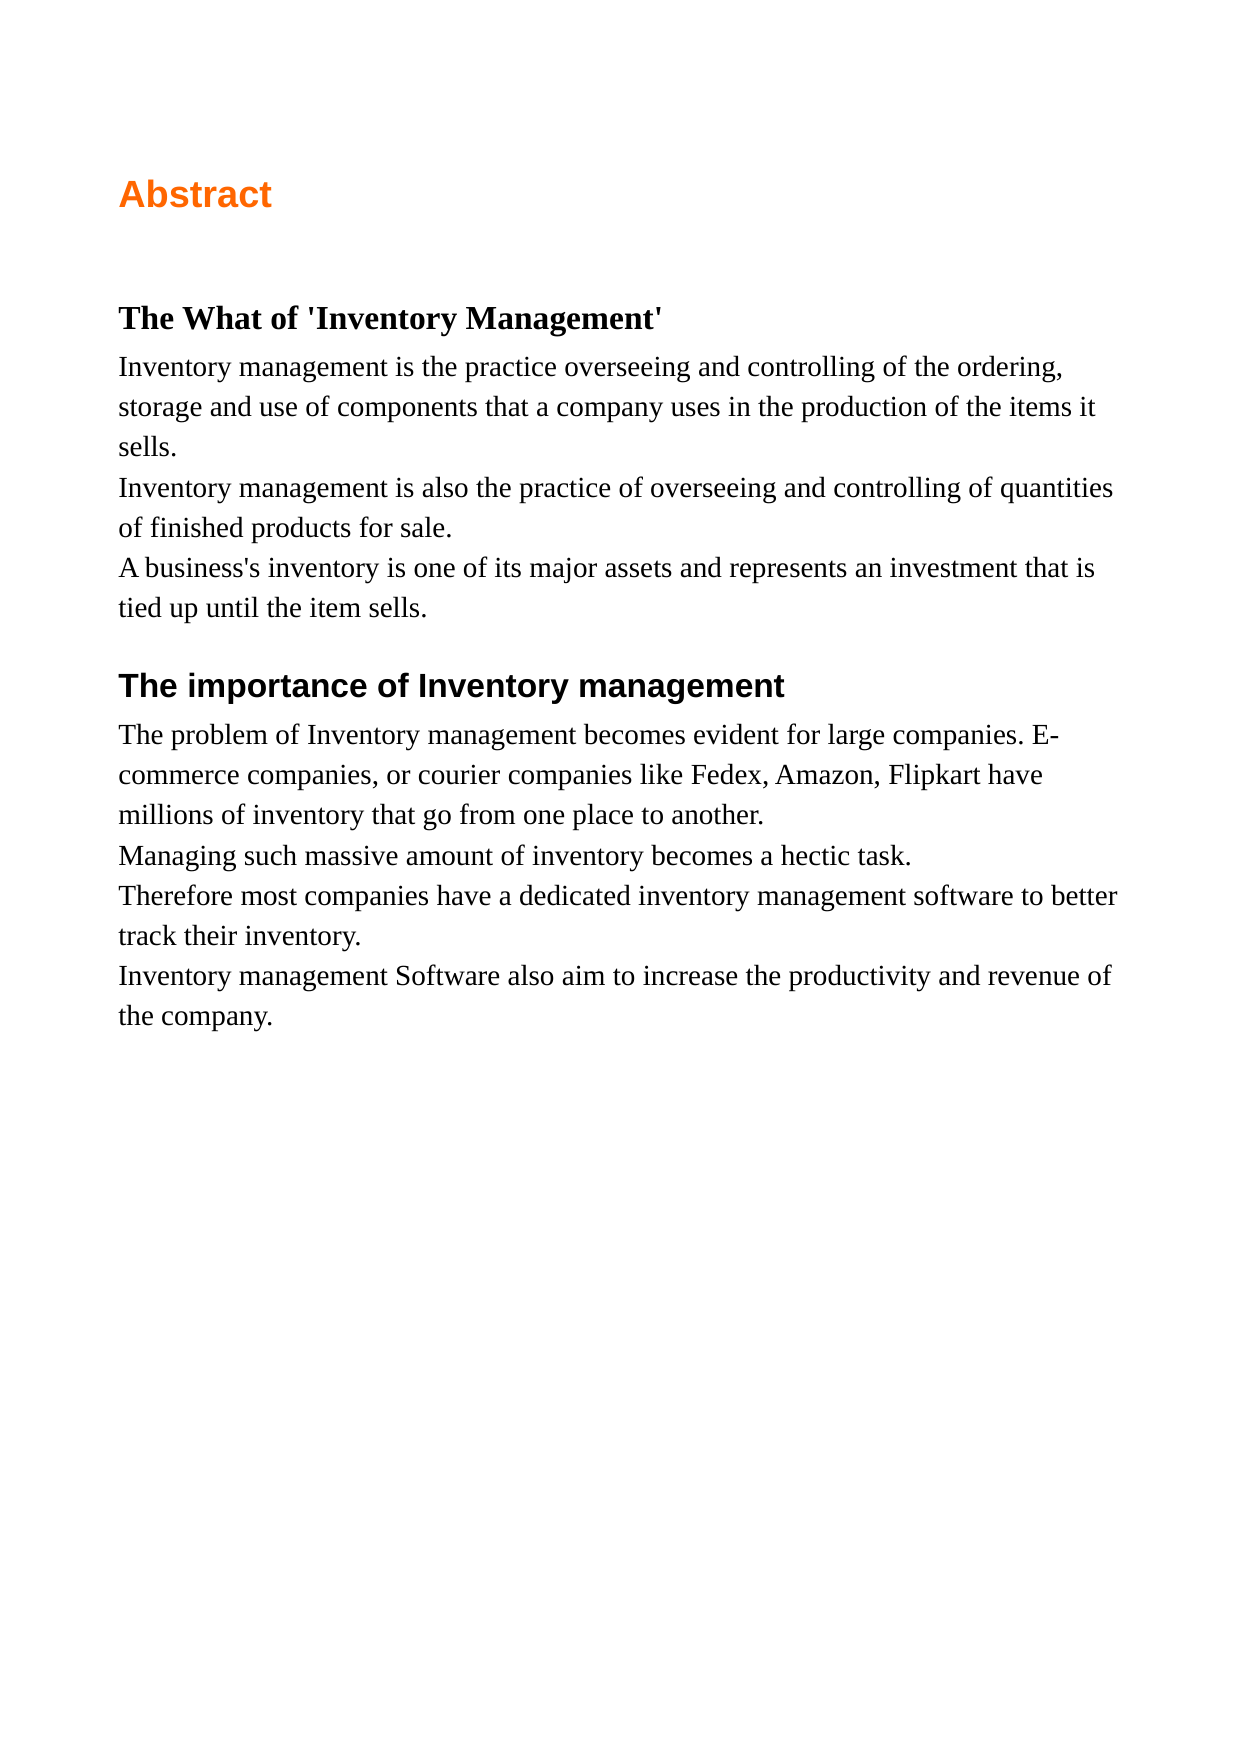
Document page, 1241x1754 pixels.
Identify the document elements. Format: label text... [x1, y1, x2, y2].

subtitle Abstract [118, 172, 1122, 216]
subtitle The What of 'Inventory Management' [118, 298, 1122, 337]
text Inventory management is the practice overseeing and controlling of the ordering, storage and use of components that a company uses in the production of the items it sells. Inventory management is also the practice of overseeing and controlling of quantities of finished products for sale. A business's inventory is one of its major assets and represents an investment that is tied up until the item sells. [118, 349, 1122, 624]
text The problem of Inventory management becomes evident for large companies. E-commerce companies, or courier companies like Fedex, Amazon, Flipkart have millions of inventory that go from one place to another. Managing such massive amount of inventory becomes a hectic task. Therefore most companies have a dedicated inventory management software to better track their inventory. Inventory management Software also aim to increase the productivity and revenue of the company. [118, 717, 1122, 1032]
subtitle The importance of Inventory management [118, 666, 1122, 704]
